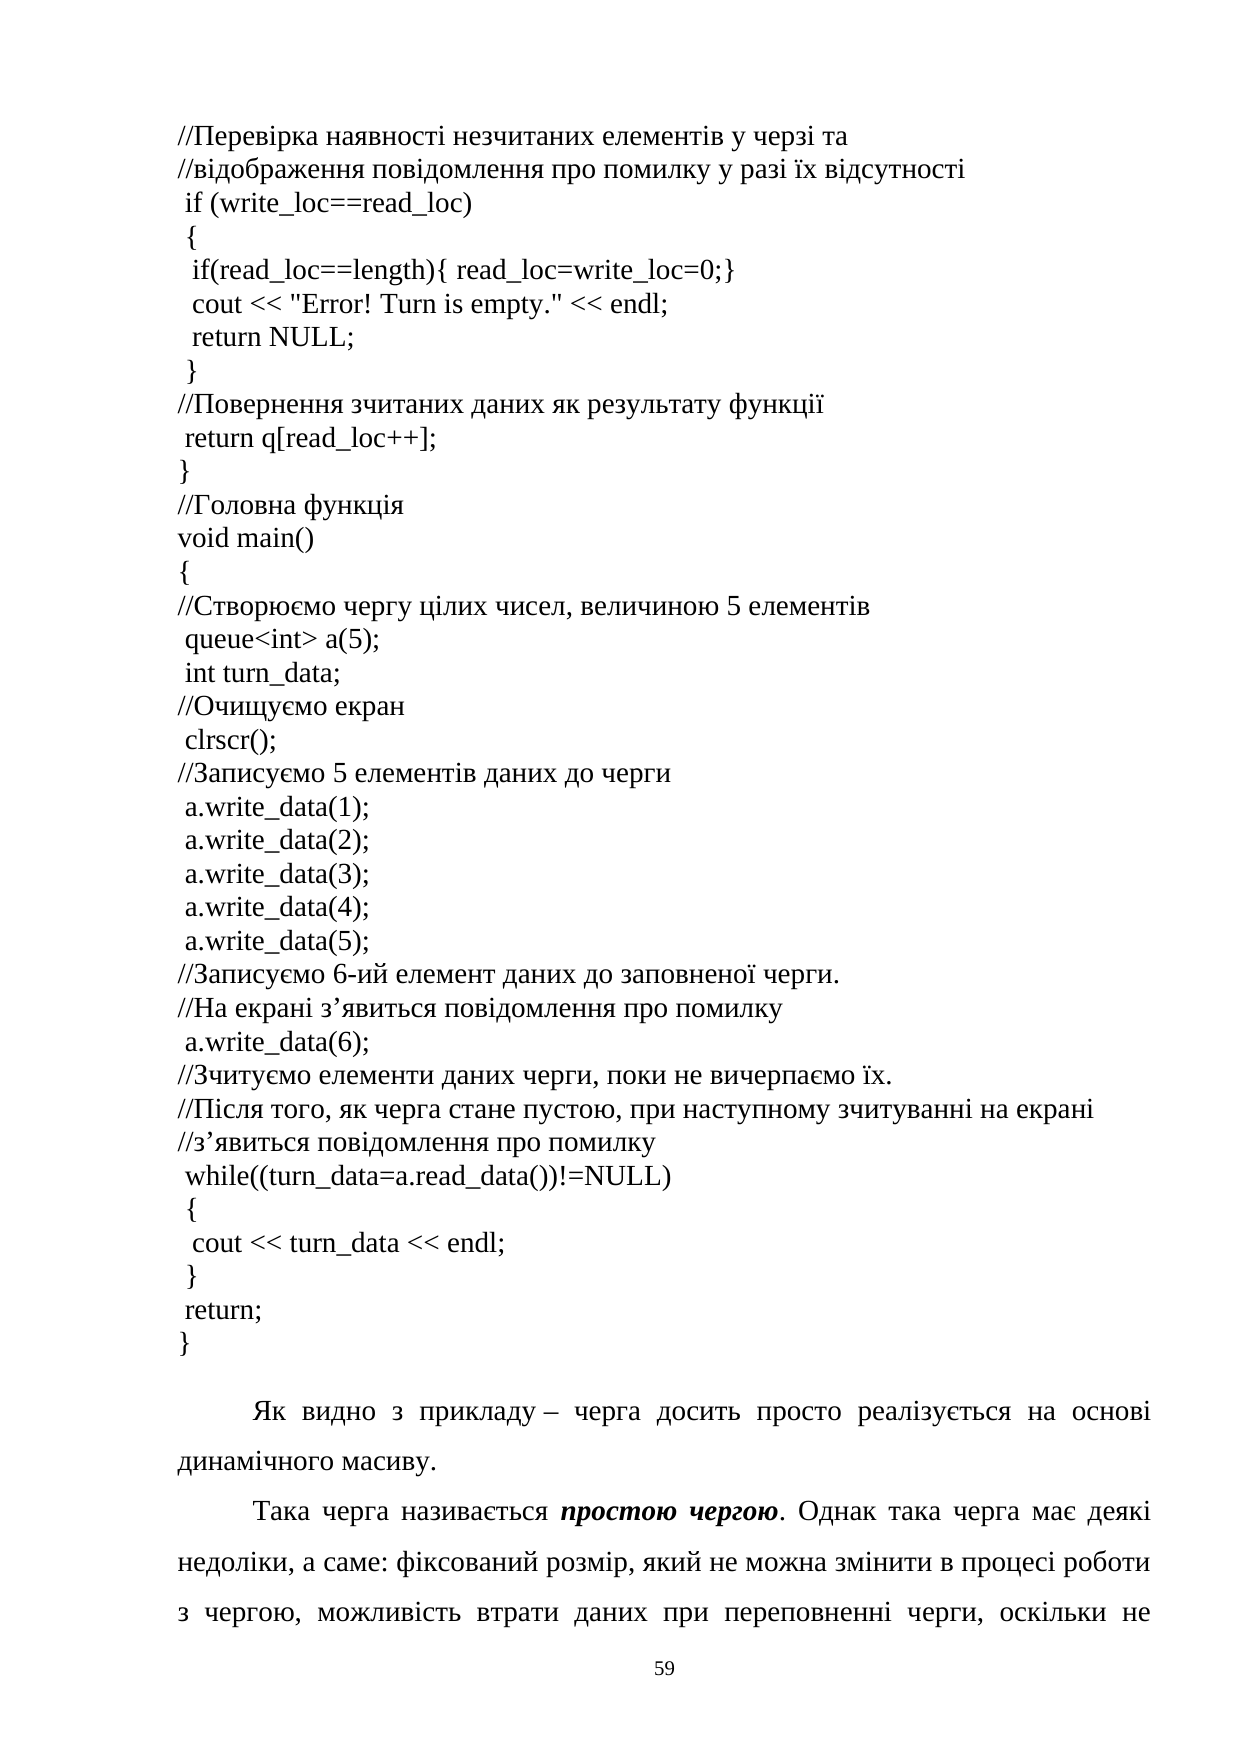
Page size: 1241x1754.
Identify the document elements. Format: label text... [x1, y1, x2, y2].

text //Записуємо 6-ий елемент даних до заповненої черги. [177, 957, 1152, 990]
text a.write_data(5); [177, 923, 1152, 957]
text //відображення повідомлення про помилку у разі їх відсутності [177, 152, 1152, 185]
text int turn_data; [177, 655, 1152, 688]
text //Очищуємо екран [177, 688, 1152, 722]
text return NULL; [177, 319, 1152, 353]
text if (write_loc==read_loc) [177, 185, 1152, 219]
text if(read_loc==length){ read_loc=write_loc=0;} [177, 252, 1152, 286]
text Як видно з прикладу – черга досить просто реалізується на основі динамічного масиву. [177, 1393, 1152, 1477]
text } [177, 1258, 1152, 1292]
text } [177, 353, 1152, 386]
text clrscr(); [177, 722, 1152, 755]
text { [177, 554, 1152, 588]
text } [177, 453, 1152, 487]
text //Створюємо чергу цілих чисел, величиною 5 елементів [177, 588, 1152, 621]
text a.write_data(3); [177, 856, 1152, 889]
text } [177, 1326, 1152, 1359]
text //На екрані з’явиться повідомлення про помилку [177, 990, 1152, 1024]
text cout << "Error! Turn is empty." << endl; [177, 286, 1152, 319]
text void main() [177, 521, 1152, 554]
text //Повернення зчитаних даних як результату функції [177, 386, 1152, 420]
text Така черга називається простою чергою. Однак така черга має деякі недоліки, а саме: фіксований розмір, який не можна змінити в процесі роботи з чергою, можливість втрати даних при переповненні черги, оскільки не [177, 1493, 1152, 1627]
text //Записуємо 5 елементів даних до черги [177, 755, 1152, 789]
text a.write_data(2); [177, 822, 1152, 856]
text a.write_data(4); [177, 889, 1152, 923]
text //Головна функція [177, 487, 1152, 521]
text //Зчитуємо елементи даних черги, поки не вичерпаємо їх. [177, 1057, 1152, 1091]
text while((turn_data=a.read_data())!=NULL) [177, 1158, 1152, 1191]
text queue<int> a(5); [177, 621, 1152, 655]
text return q[read_loc++]; [177, 420, 1152, 453]
text a.write_data(1); [177, 789, 1152, 822]
text cout << turn_data << endl; [177, 1225, 1152, 1258]
text //Перевірка наявності незчитаних елементів у черзі та [177, 118, 1152, 152]
text { [177, 219, 1152, 252]
text { [177, 1191, 1152, 1225]
text a.write_data(6); [177, 1024, 1152, 1057]
text //Після того, як черга стане пустою, при наступному зчитуванні на екрані [177, 1091, 1152, 1124]
text return; [177, 1292, 1152, 1326]
text //з’явиться повідомлення про помилку [177, 1124, 1152, 1158]
